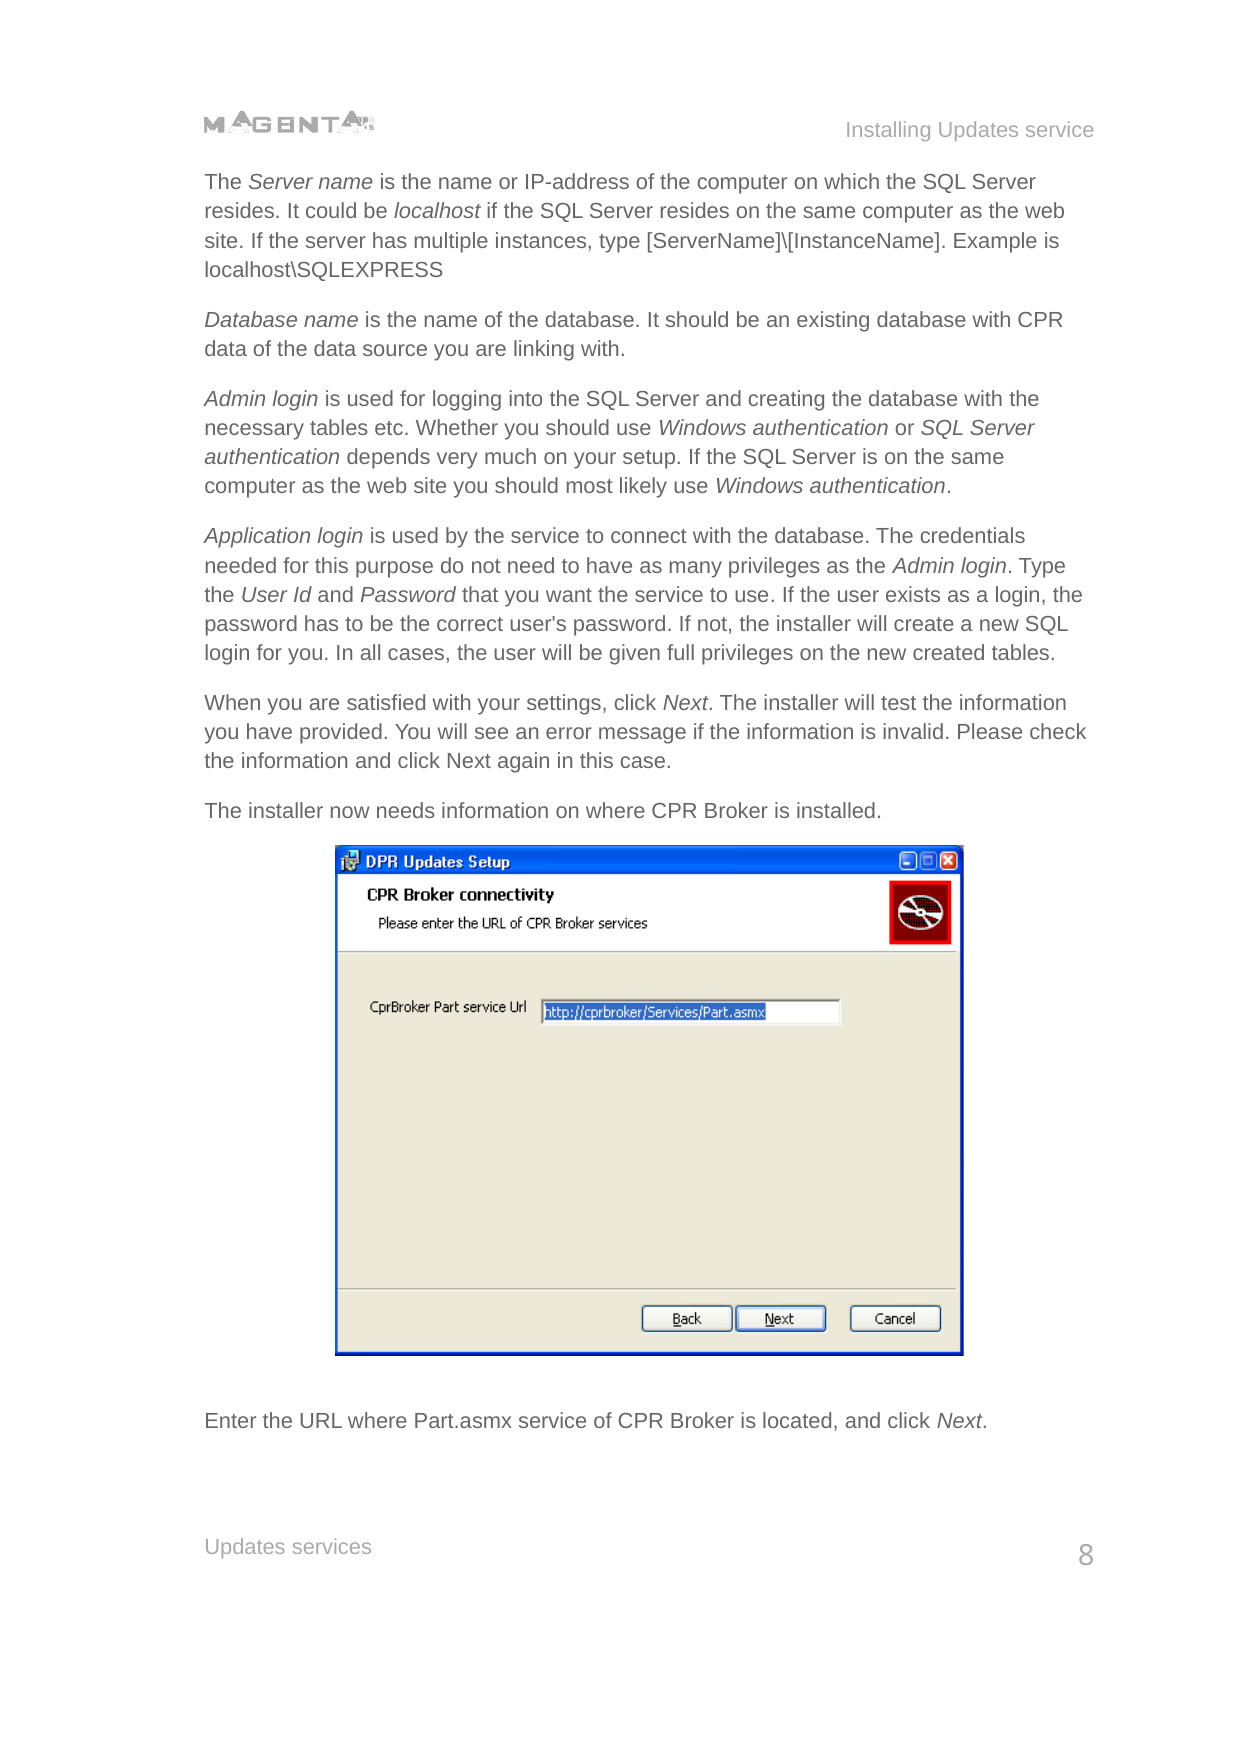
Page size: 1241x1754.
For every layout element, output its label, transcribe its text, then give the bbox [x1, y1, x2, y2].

text Enter the URL where Part.asmx service of CPR Broker is located, and click Next. [204, 1406, 1094, 1435]
text Admin login is used for logging into the SQL Server and creating the database with the necessary tables etc. Whether you should use Windows authentication or SQL Server authentication depends very much on your setup. If the SQL Server is on the same computer as the web site you should most likely use Windows authentication. [204, 383, 1094, 500]
text When you are satisfied with your settings, click Next. The installer will test the information you have provided. You will see an error message if the information is invalid. Please check the information and click Next again in this case. [204, 687, 1094, 775]
picture [335, 845, 964, 1356]
text Database name is the name of the database. It should be an existing database with CPR data of the data source you are linking with. [204, 304, 1094, 362]
text The Server name is the name or IP-address of the computer on which the SQL Server resides. It could be localhost if the SQL Server resides on the same computer as the web site. If the server has multiple instances, type [ServerName]\[InstanceName]. Example is localhost\SQLEXPRESS [204, 166, 1094, 283]
text Application login is used by the service to connect with the database. The credentials needed for this purpose do not need to have as many privileges as the Admin login. Type the User Id and Password that you want the service to use. If the user exists as a login, the password has to be the correct user's password. If not, the installer will create a new SQL login for you. In all cases, the user will be given full privileges on the new created tables. [204, 521, 1094, 666]
text The installer now needs information on where CPR Broker is installed. [204, 796, 1094, 825]
